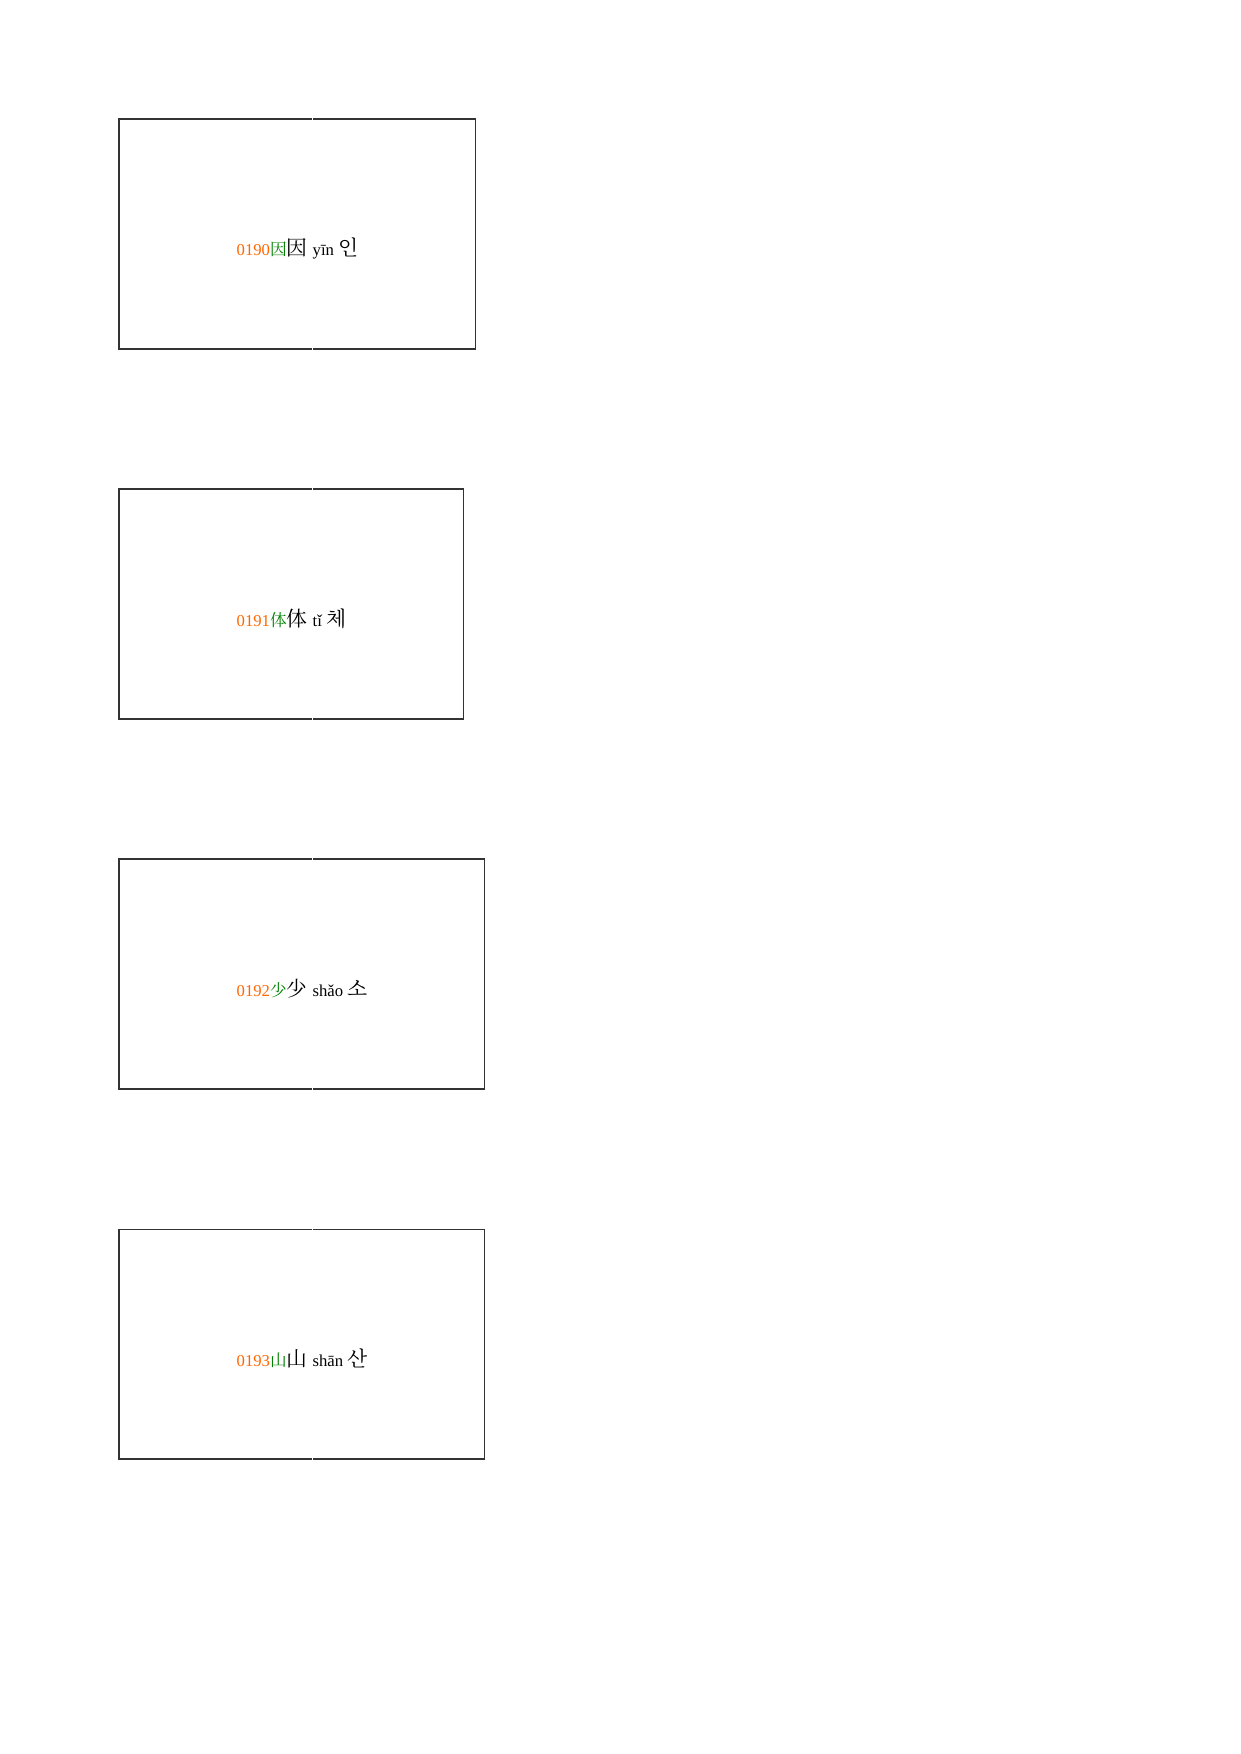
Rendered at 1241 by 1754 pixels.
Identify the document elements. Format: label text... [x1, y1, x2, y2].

text 0192少少 shǎo 소 [120, 859, 484, 1089]
text [485, 1228, 1122, 1460]
text [485, 858, 1122, 1090]
text 0193山山 shān 산 [120, 1230, 484, 1459]
text [476, 118, 1122, 349]
text 0190因因 yīn 인 [120, 119, 475, 349]
text 0191体体 tǐ 체 [120, 489, 463, 719]
text [464, 488, 1122, 719]
